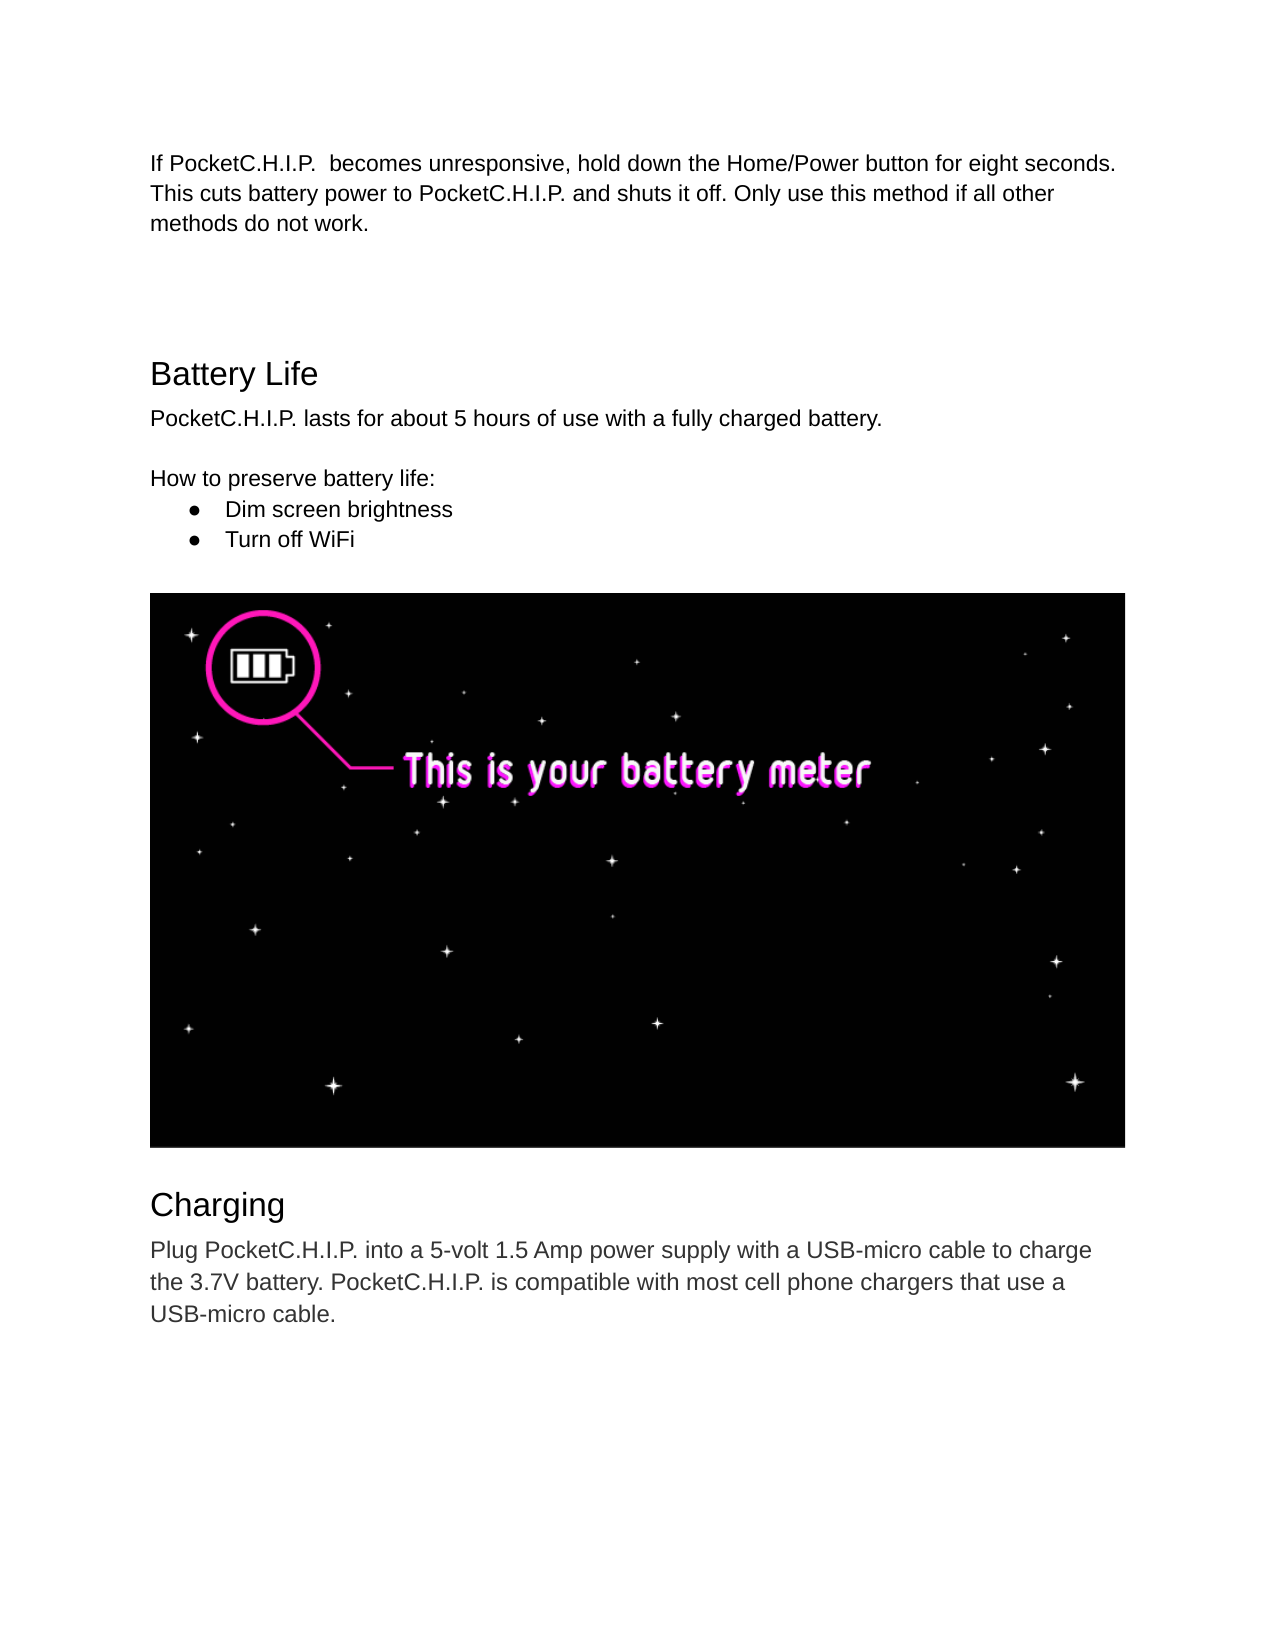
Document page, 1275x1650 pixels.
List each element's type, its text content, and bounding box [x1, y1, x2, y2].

text PocketC.H.I.P. lasts for about 5 hours of use with a fully charged battery. [150, 405, 1125, 431]
text If PocketC.H.I.P. becomes unresponsive, hold down the Home/Power button for eight seconds. This cuts battery power to PocketC.H.I.P. and shuts it off. Only use this method if all other methods do not work. [150, 150, 1125, 237]
text Plug PocketC.H.I.P. into a 5-volt 1.5 Amp power supply with a USB-micro cable to charge the 3.7V battery. PocketC.H.I.P. is compatible with most cell phone chargers that use a USB-micro cable. [150, 1236, 1125, 1327]
subtitle Charging [150, 1185, 1125, 1224]
subtitle Battery Life [150, 354, 1125, 392]
text How to preserve battery life: [150, 465, 1125, 492]
list Turn off WiFi [187, 526, 1125, 552]
picture [150, 593, 1125, 1148]
list Dim screen brightness [187, 496, 1125, 522]
